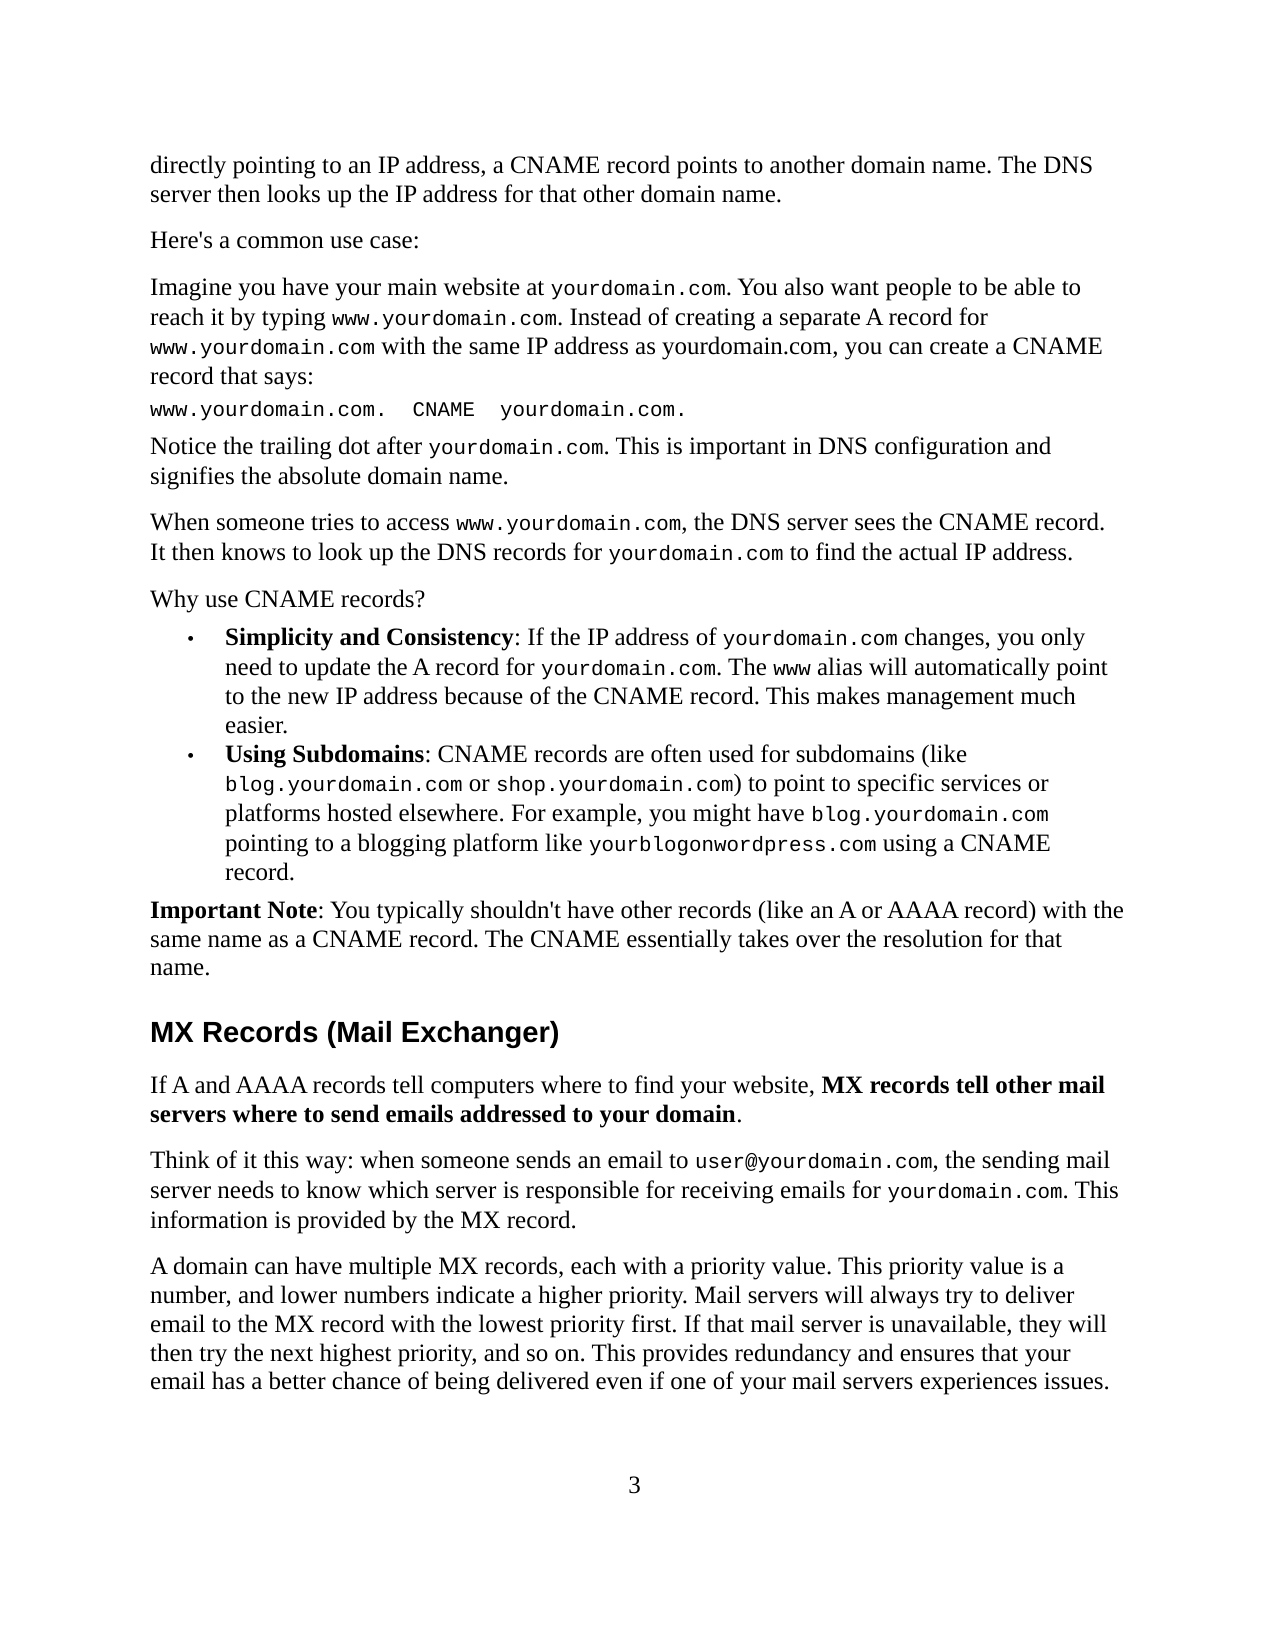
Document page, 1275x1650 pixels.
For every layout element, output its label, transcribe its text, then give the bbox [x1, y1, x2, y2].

text Notice the trailing dot after yourdomain.com. This is important in DNS configuration and signifies the absolute domain name. [150, 431, 1125, 489]
text Why use CNAME records? [150, 584, 1125, 613]
text A domain can have multiple MX records, each with a priority value. This priority value is a number, and lower numbers indicate a higher priority. Mail servers will always try to deliver email to the MX record with the lowest priority first. If that mail server is unavailable, they will then try the next highest priority, and so on. This provides redundancy and ensures that your email has a better chance of being delivered even if one of your mail servers experiences issues. [150, 1251, 1125, 1395]
text directly pointing to an IP address, a CNAME record points to another domain name. The DNS server then looks up the IP address for that other domain name. [150, 150, 1125, 207]
list Simplicity and Consistency: If the IP address of yourdomain.com changes, you only need to update the A record for yourdomain.com. The www alias will automatically point to the new IP address because of the CNAME record. This makes management much easier. [187, 622, 1125, 739]
text Important Note: You typically shouldn't have other records (like an A or AAAA record) with the same name as a CNAME record. The CNAME essentially takes over the resolution for that name. [150, 895, 1125, 981]
text Think of it this way: when someone sends an email to user@yourdomain.com, the sending mail server needs to know which server is responsible for receiving emails for yourdomain.com. This information is provided by the MX record. [150, 1146, 1125, 1233]
text Imagine you have your main website at yourdomain.com. You also want people to be able to reach it by typing www.yourdomain.com. Instead of creating a separate A record for www.yourdomain.com with the same IP address as yourdomain.com, you can create a CNAME record that says: [150, 272, 1125, 389]
text Here's a common use case: [150, 225, 1125, 254]
text When someone tries to access www.yourdomain.com, the DNS server sees the CNAME record. It then knows to look up the DNS records for yourdomain.com to find the actual IP address. [150, 507, 1125, 567]
text If A and AAAA records tell computers where to find your website, MX records tell other mail servers where to send emails addressed to your domain. [150, 1070, 1125, 1128]
text www.yourdomain.com. CNAME yourdomain.com. [150, 398, 1125, 422]
subtitle MX Records (Mail Exchanger) [150, 1015, 1125, 1049]
list Using Subdomains: CNAME records are often used for subdomains (like blog.yourdomain.com or shop.yourdomain.com) to point to specific services or platforms hosted elsewhere. For example, you might have blog.yourdomain.com pointing to a blogging platform like yourblogonwordpress.com using a CNAME record. [187, 739, 1125, 886]
